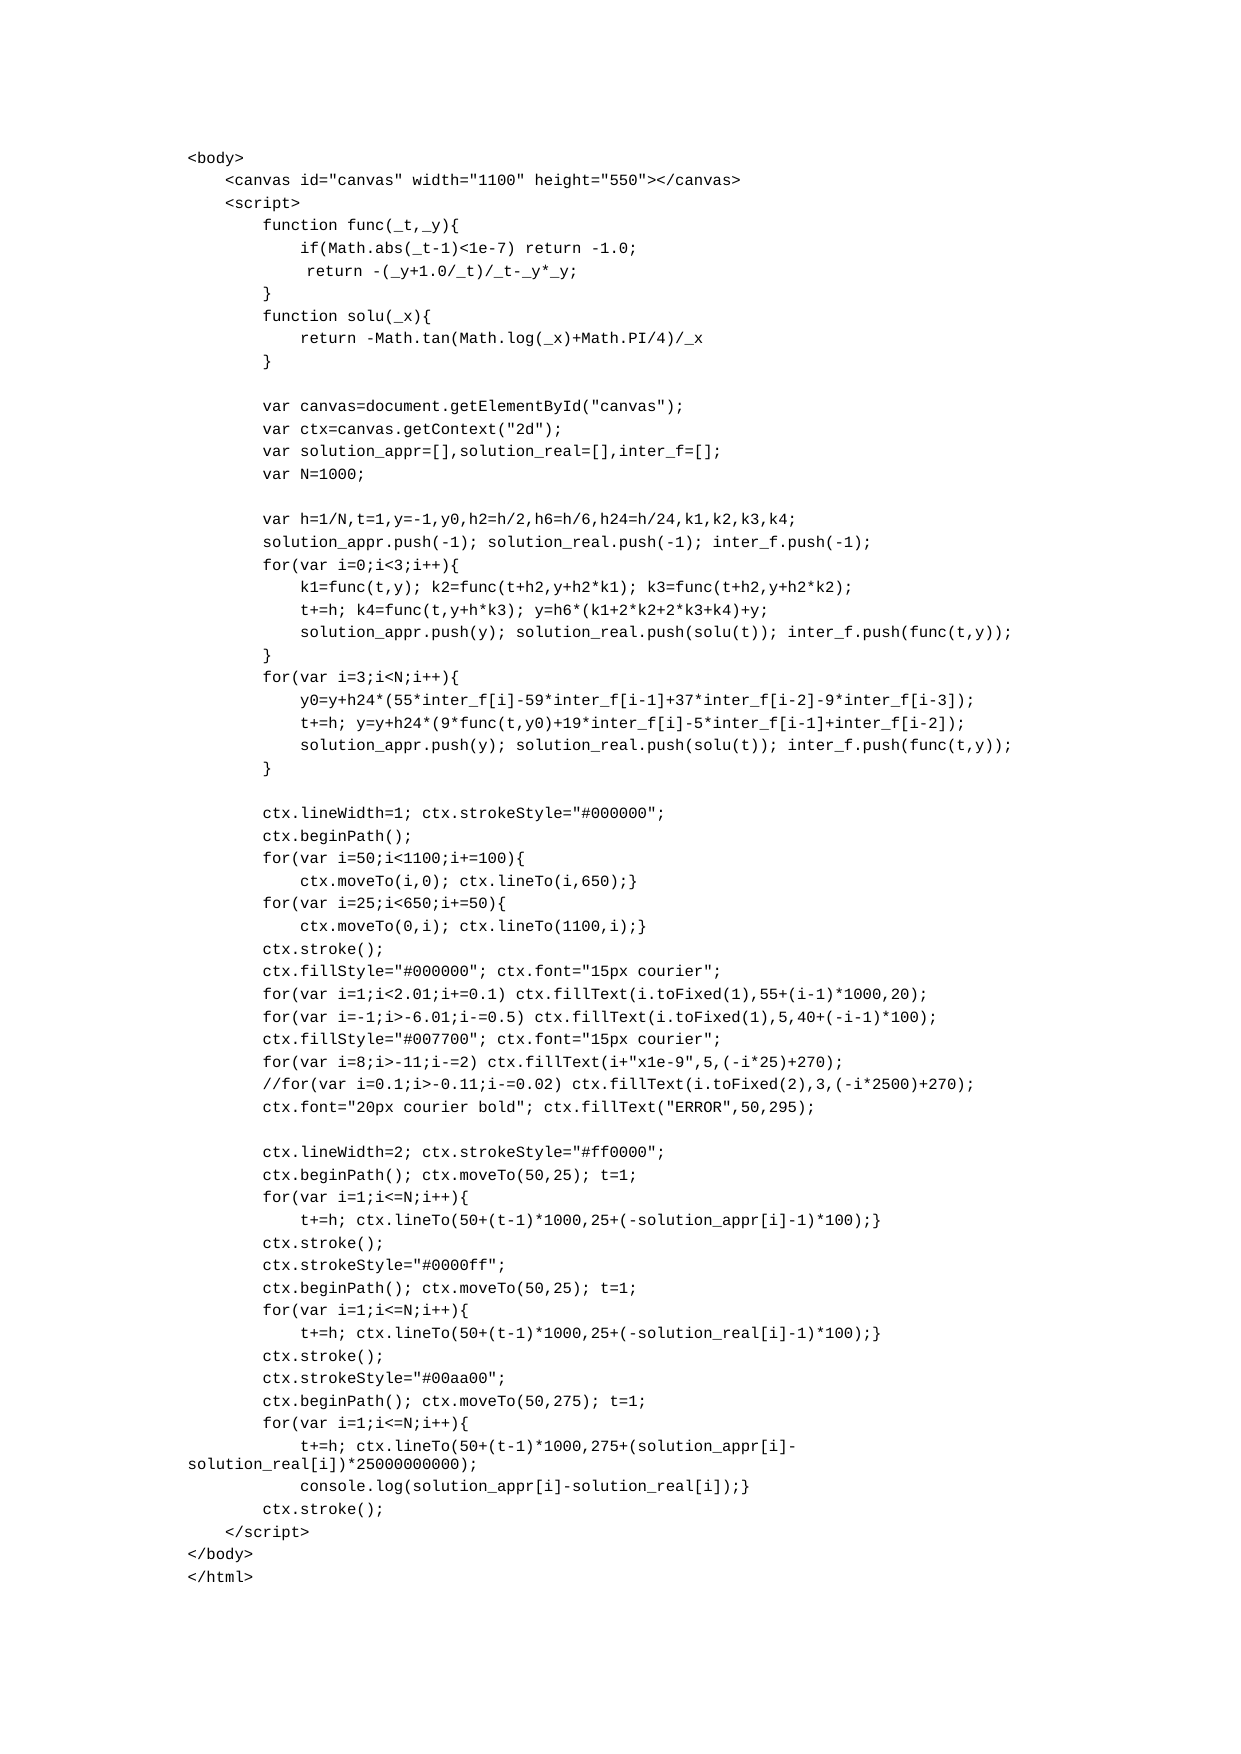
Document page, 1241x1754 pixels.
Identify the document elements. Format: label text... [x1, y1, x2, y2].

text function func(_t,_y){ [187, 218, 1053, 236]
text ctx.stroke(); [187, 1348, 1053, 1366]
text solution_appr.push(y); solution_real.push(solu(t)); inter_f.push(func(t,y)); [187, 625, 1053, 642]
text for(var i=1;i<=N;i++){ [187, 1190, 1053, 1207]
text </html> [187, 1569, 1053, 1587]
text for(var i=1;i<2.01;i+=0.1) ctx.fillText(i.toFixed(1),55+(i-1)*1000,20); [187, 986, 1053, 1004]
text function solu(_x){ [187, 308, 1053, 326]
text solution_appr.push(-1); solution_real.push(-1); inter_f.push(-1); [187, 534, 1053, 552]
text //for(var i=0.1;i>-0.11;i-=0.02) ctx.fillText(i.toFixed(2),3,(-i*2500)+270); [187, 1077, 1053, 1094]
text ctx.stroke(); [187, 941, 1053, 959]
text ctx.moveTo(0,i); ctx.lineTo(1100,i);} [187, 918, 1053, 936]
text for(var i=3;i<N;i++){ [187, 670, 1053, 688]
text for(var i=0;i<3;i++){ [187, 557, 1053, 574]
text ctx.lineWidth=2; ctx.strokeStyle="#ff0000"; [187, 1144, 1053, 1162]
text ctx.stroke(); [187, 1501, 1053, 1519]
text ctx.strokeStyle="#0000ff"; [187, 1258, 1053, 1275]
text t+=h; ctx.lineTo(50+(t-1)*1000,275+(solution_appr[i]-solution_real[i])*25000000000); [187, 1438, 1053, 1474]
text ctx.fillStyle="#007700"; ctx.font="15px courier"; [187, 1032, 1053, 1049]
text ctx.lineWidth=1; ctx.strokeStyle="#000000"; [187, 806, 1053, 823]
text } [187, 647, 1053, 665]
text solution_appr.push(y); solution_real.push(solu(t)); inter_f.push(func(t,y)); [187, 738, 1053, 755]
text var N=1000; [187, 466, 1053, 484]
text var ctx=canvas.getContext("2d"); [187, 421, 1053, 439]
text <body> [187, 150, 1053, 168]
text ctx.strokeStyle="#00aa00"; [187, 1371, 1053, 1388]
text for(var i=1;i<=N;i++){ [187, 1303, 1053, 1321]
text <script> [187, 195, 1053, 213]
text console.log(solution_appr[i]-solution_real[i]);} [187, 1479, 1053, 1496]
text </script> [187, 1524, 1053, 1542]
text for(var i=-1;i>-6.01;i-=0.5) ctx.fillText(i.toFixed(1),5,40+(-i-1)*100); [187, 1009, 1053, 1027]
text } [187, 353, 1053, 371]
text for(var i=50;i<1100;i+=100){ [187, 851, 1053, 868]
text t+=h; y=y+h24*(9*func(t,y0)+19*inter_f[i]-5*inter_f[i-1]+inter_f[i-2]); [187, 715, 1053, 733]
text ctx.beginPath(); [187, 828, 1053, 846]
text t+=h; k4=func(t,y+h*k3); y=h6*(k1+2*k2+2*k3+k4)+y; [187, 602, 1053, 620]
text for(var i=25;i<650;i+=50){ [187, 896, 1053, 914]
text for(var i=1;i<=N;i++){ [187, 1416, 1053, 1433]
text } [187, 286, 1053, 303]
text k1=func(t,y); k2=func(t+h2,y+h2*k1); k3=func(t+h2,y+h2*k2); [187, 579, 1053, 597]
text ctx.fillStyle="#000000"; ctx.font="15px courier"; [187, 964, 1053, 981]
text ctx.beginPath(); ctx.moveTo(50,275); t=1; [187, 1393, 1053, 1411]
text var canvas=document.getElementById("canvas"); [187, 399, 1053, 416]
text } [187, 760, 1053, 778]
text var h=1/N,t=1,y=-1,y0,h2=h/2,h6=h/6,h24=h/24,k1,k2,k3,k4; [187, 512, 1053, 529]
text ctx.font="20px courier bold"; ctx.fillText("ERROR",50,295); [187, 1099, 1053, 1117]
text t+=h; ctx.lineTo(50+(t-1)*1000,25+(-solution_appr[i]-1)*100);} [187, 1212, 1053, 1230]
text y0=y+h24*(55*inter_f[i]-59*inter_f[i-1]+37*inter_f[i-2]-9*inter_f[i-3]); [187, 692, 1053, 710]
text return -Math.tan(Math.log(_x)+Math.PI/4)/_x [187, 331, 1053, 348]
text <canvas id="canvas" width="1100" height="550"></canvas> [187, 173, 1053, 190]
text for(var i=8;i>-11;i-=2) ctx.fillText(i+"x1e-9",5,(-i*25)+270); [187, 1054, 1053, 1072]
text ctx.moveTo(i,0); ctx.lineTo(i,650);} [187, 873, 1053, 891]
text </body> [187, 1547, 1053, 1564]
text var solution_appr=[],solution_real=[],inter_f=[]; [187, 444, 1053, 462]
text ctx.stroke(); [187, 1235, 1053, 1253]
text if(Math.abs(_t-1)<1e-7) return -1.0; [187, 240, 1053, 258]
text ctx.beginPath(); ctx.moveTo(50,25); t=1; [187, 1167, 1053, 1185]
text t+=h; ctx.lineTo(50+(t-1)*1000,25+(-solution_real[i]-1)*100);} [187, 1325, 1053, 1343]
text return -(_y+1.0/_t)/_t-_y*_y; [187, 263, 1053, 281]
text ctx.beginPath(); ctx.moveTo(50,25); t=1; [187, 1280, 1053, 1298]
